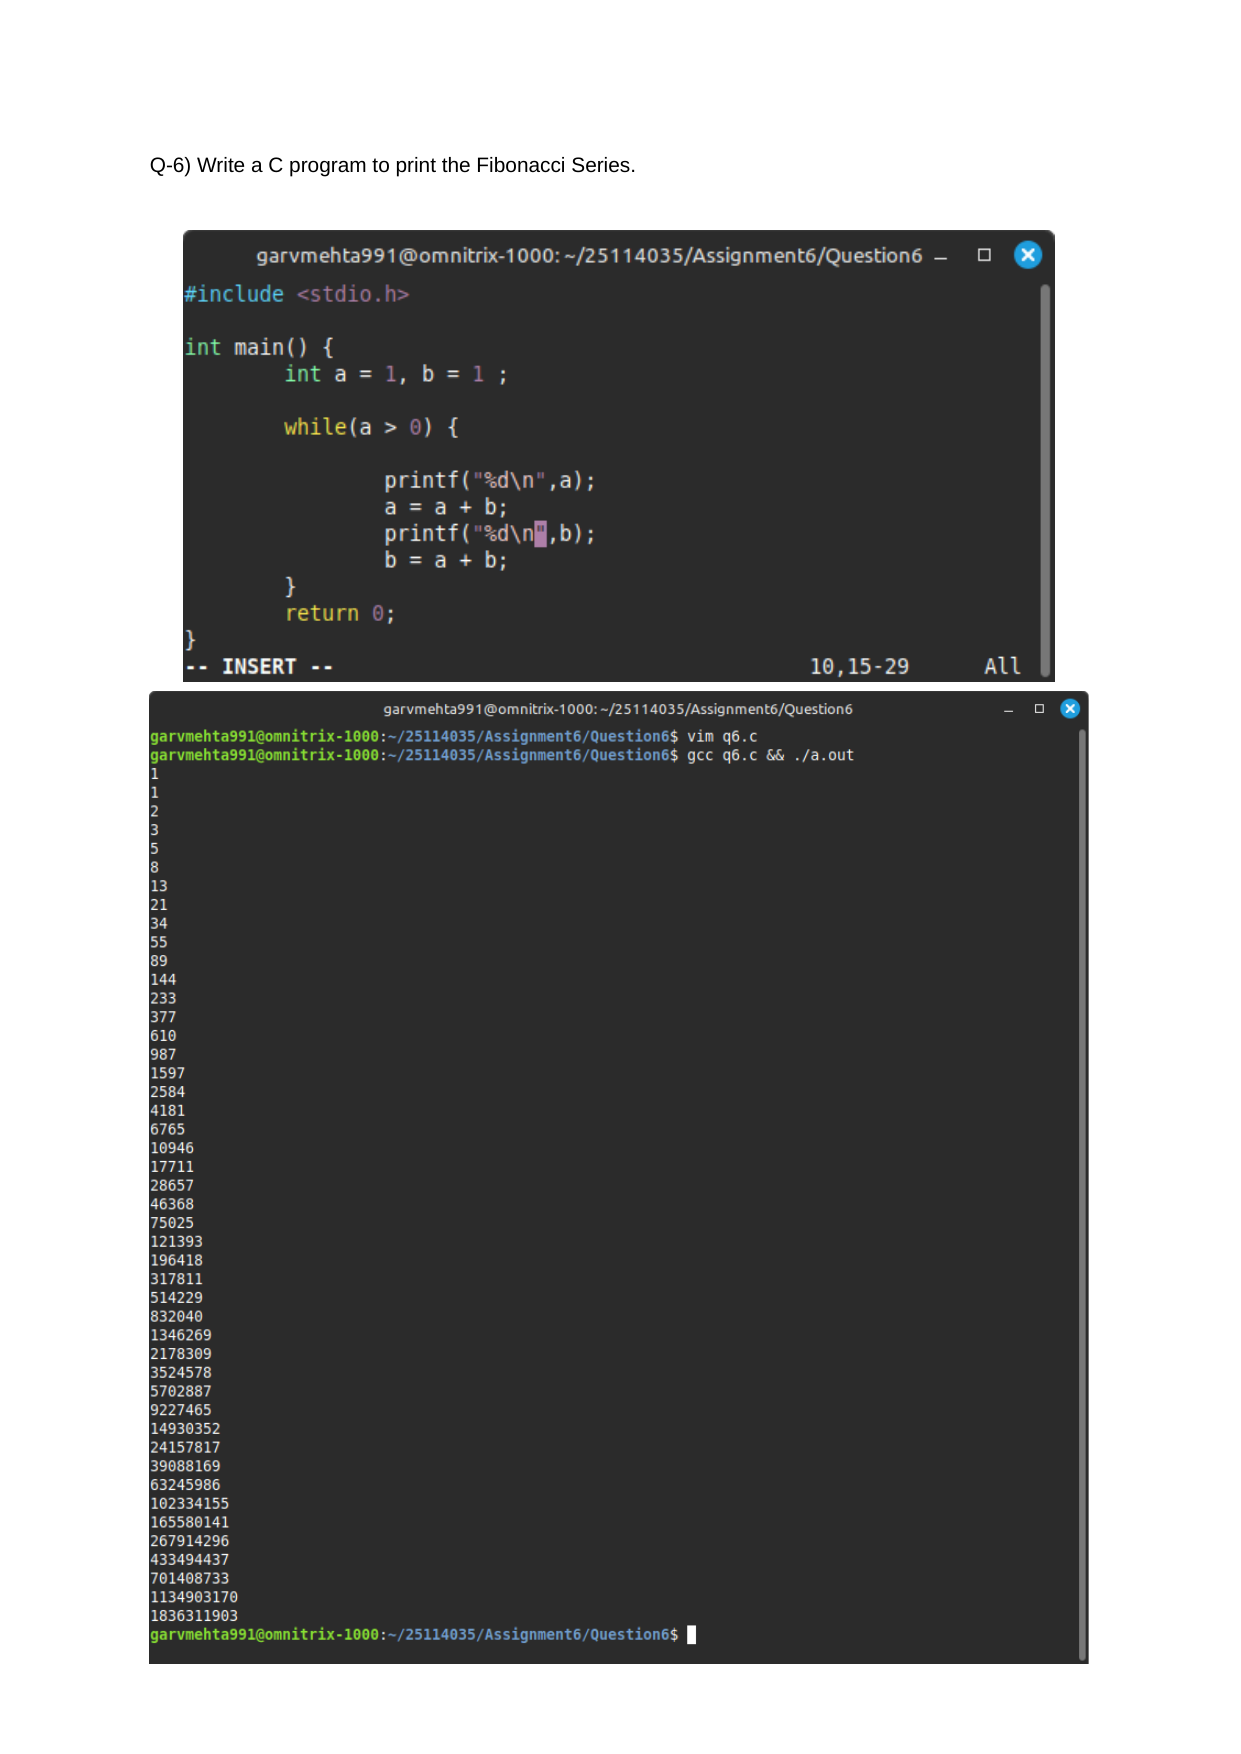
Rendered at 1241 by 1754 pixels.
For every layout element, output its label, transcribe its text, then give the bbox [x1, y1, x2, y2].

text Q-6) Write a C program to print the Fibonacci Series. [149, 153, 1088, 177]
picture [149, 691, 1089, 1664]
picture [183, 230, 1055, 682]
